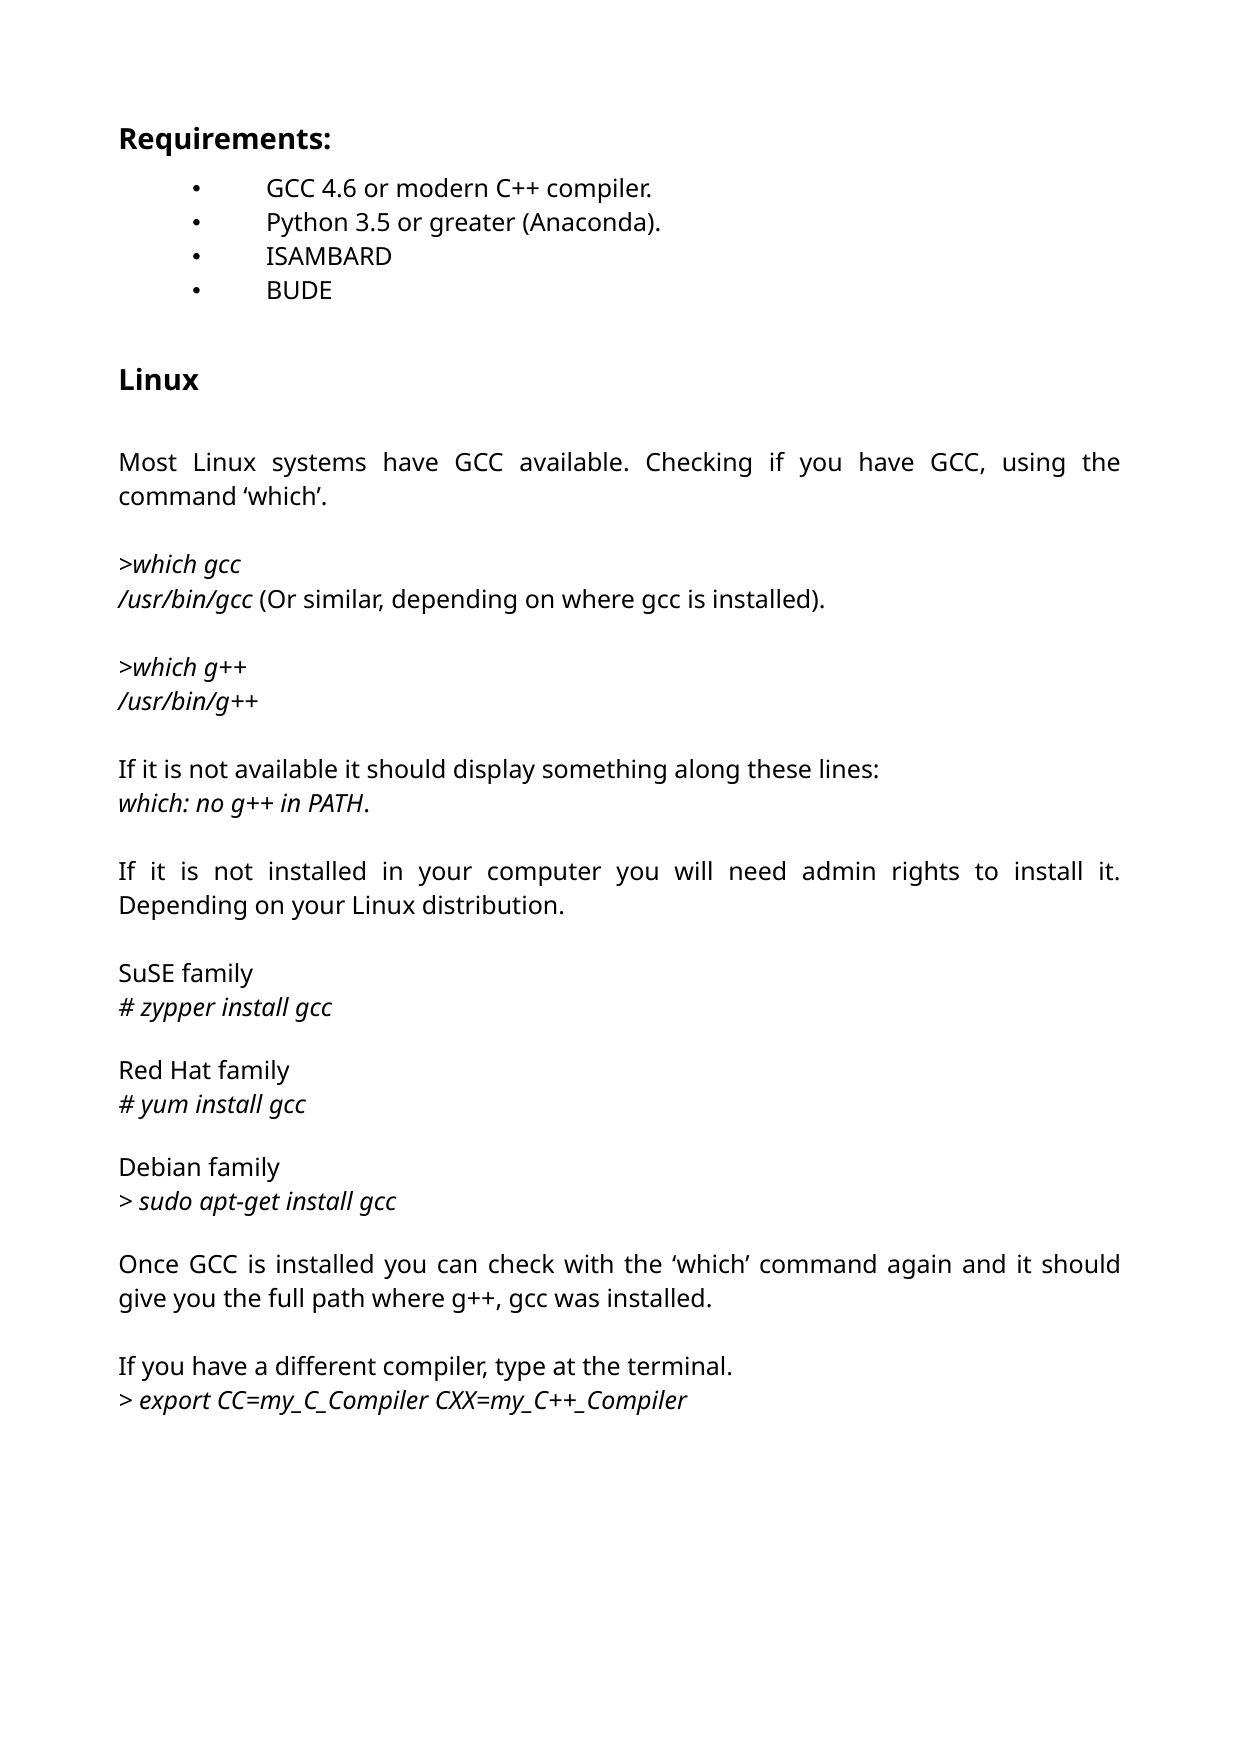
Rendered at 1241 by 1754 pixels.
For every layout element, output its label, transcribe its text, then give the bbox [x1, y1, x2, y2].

text Linux [118, 359, 1122, 398]
text If you have a different compiler, type at the terminal. [118, 1349, 1122, 1383]
text /usr/bin/gcc (Or similar, depending on where gcc is installed). [118, 581, 1122, 615]
text /usr/bin/g++ [118, 683, 1122, 717]
text If it is not available it should display something along these lines: [118, 752, 1122, 786]
list ISAMBARD [192, 238, 1122, 272]
text which: no g++ in PATH. [118, 786, 1122, 820]
text >which g++ [118, 649, 1122, 683]
text If it is not installed in your computer you will need admin rights to install it. Depending on your Linux distribution. [118, 854, 1122, 922]
list Python 3.5 or greater (Anaconda). [192, 204, 1122, 238]
text > sudo apt-get install gcc [118, 1184, 1122, 1218]
text Once GCC is installed you can check with the ‘which’ command again and it should give you the full path where g++, gcc was installed. [118, 1247, 1122, 1315]
text Requirements: [118, 118, 1122, 158]
text # yum install gcc [118, 1087, 1122, 1121]
text Debian family [118, 1150, 1122, 1184]
text Red Hat family [118, 1053, 1122, 1087]
text > export CC=my_C_Compiler CXX=my_C++_Compiler [118, 1383, 1122, 1417]
list BUDE [192, 272, 1122, 307]
text SuSE family [118, 956, 1122, 990]
list GCC 4.6 or modern C++ compiler. [192, 170, 1122, 204]
text # zypper install gcc [118, 990, 1122, 1024]
text >which gcc [118, 547, 1122, 581]
text Most Linux systems have GCC available. Checking if you have GCC, using the command ‘which’. [118, 445, 1122, 513]
